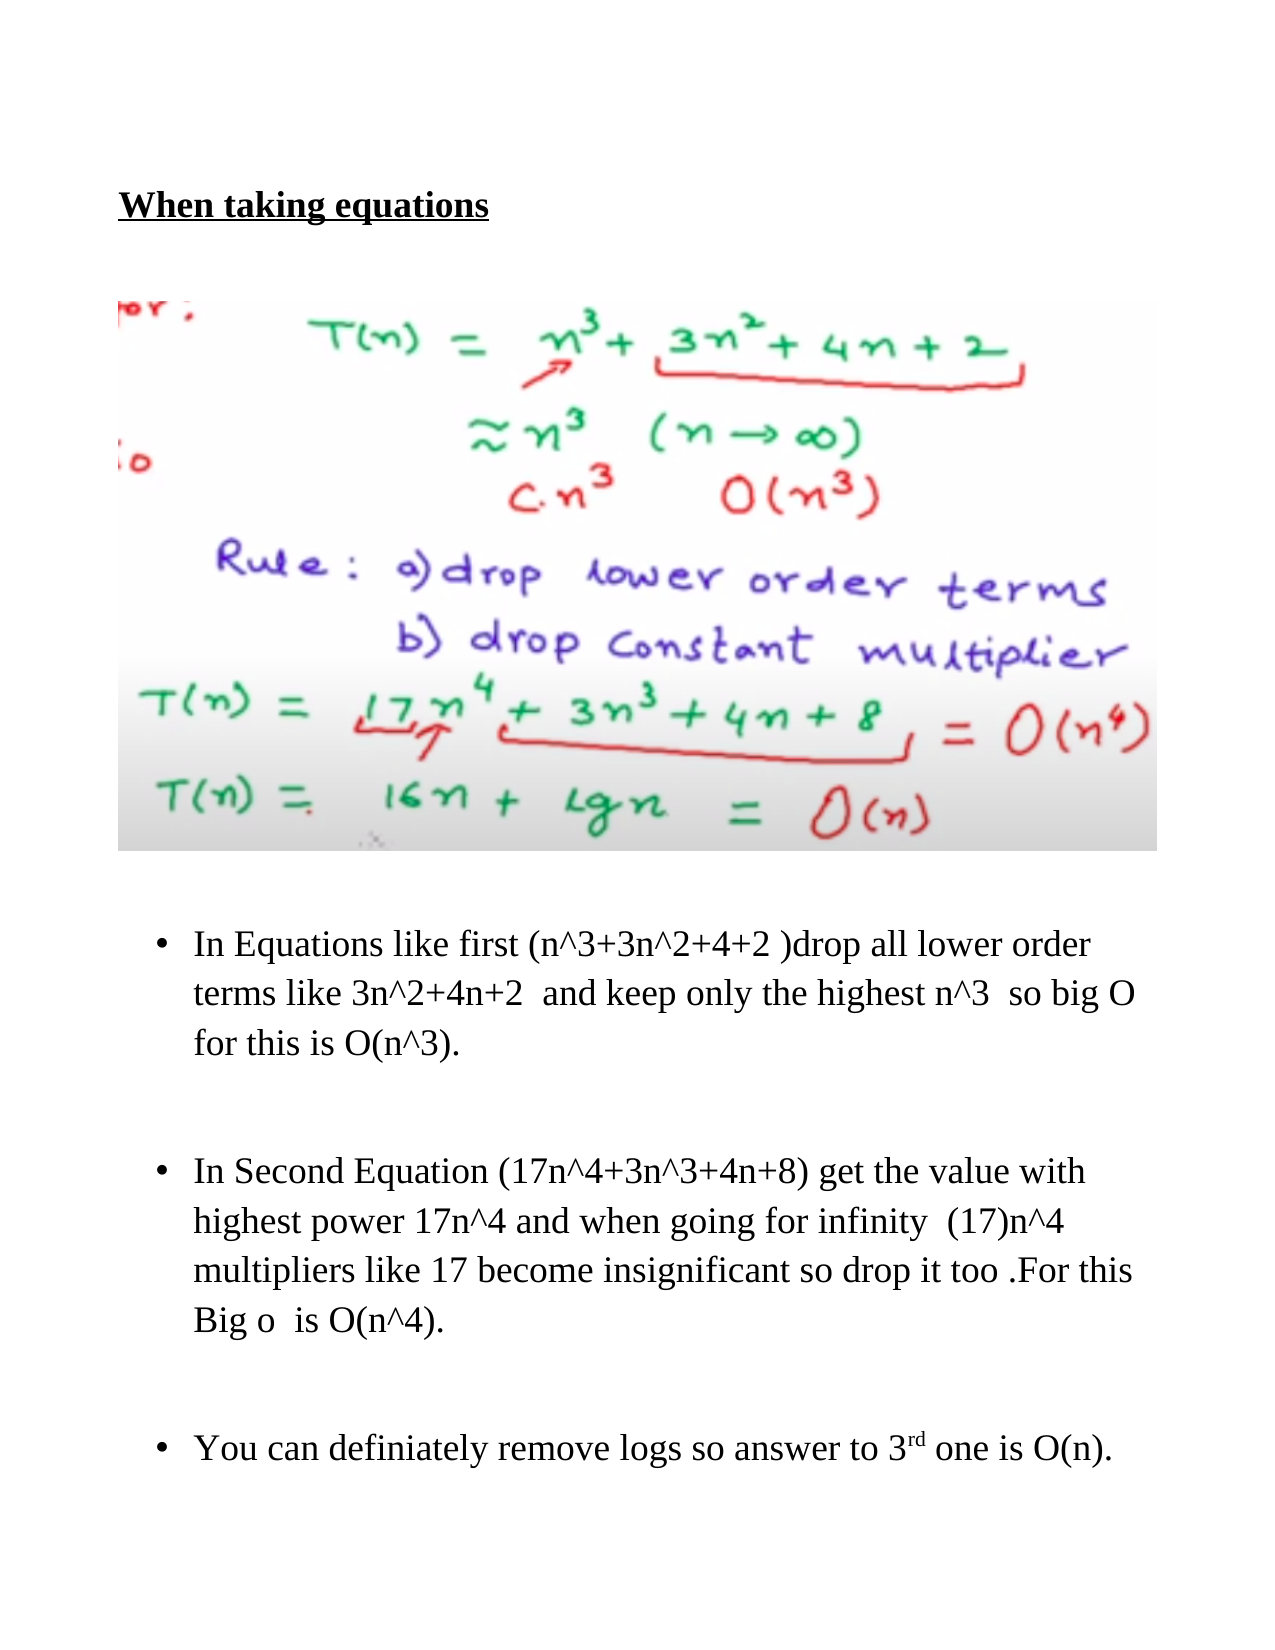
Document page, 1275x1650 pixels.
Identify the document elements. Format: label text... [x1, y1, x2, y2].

list In Second Equation (17n^4+3n^3+4n+8) get the value with highest power 17n^4 and when going for infinity (17)n^4 multipliers like 17 become insignificant so drop it too .For this Big o is O(n^4). [156, 1148, 1157, 1340]
picture [118, 301, 1157, 851]
list In Equations like first (n^3+3n^2+4+2 )drop all lower order terms like 3n^2+4n+2 and keep only the highest n^3 so big O for this is O(n^3). [156, 921, 1157, 1063]
list You can definiately remove logs so answer to 3rd one is O(n). [156, 1426, 1157, 1469]
text When taking equations [118, 182, 1157, 225]
